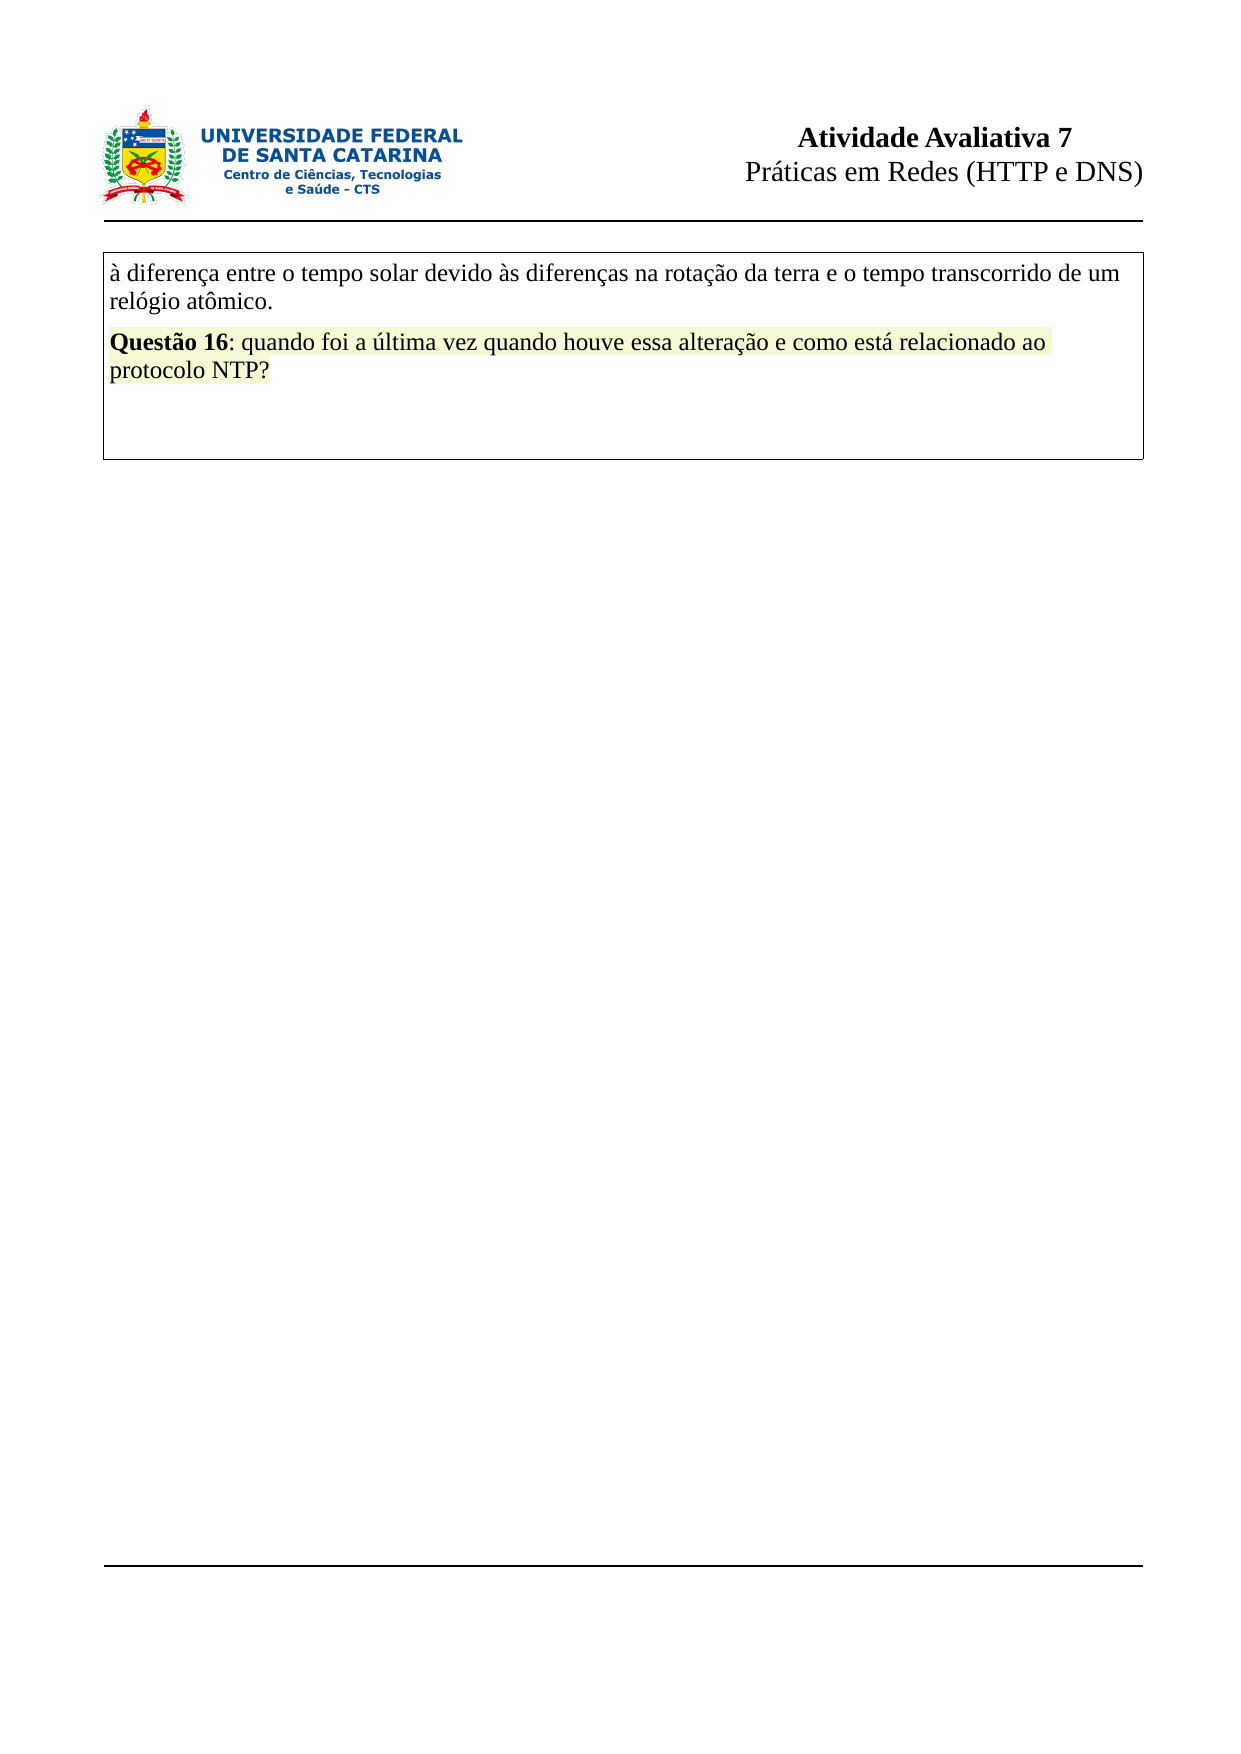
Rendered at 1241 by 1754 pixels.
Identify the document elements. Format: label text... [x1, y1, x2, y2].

picture [98, 105, 463, 205]
table_cell [104, 390, 1143, 459]
table_cell Questão 16: quando foi a última vez quando houve essa alteração e como está relacionado ao protocolo NTP? [104, 321, 1143, 390]
table_header à diferença entre o tempo solar devido às diferenças na rotação da terra e o tempo transcorrido de um relógio atômico. [104, 253, 1143, 321]
